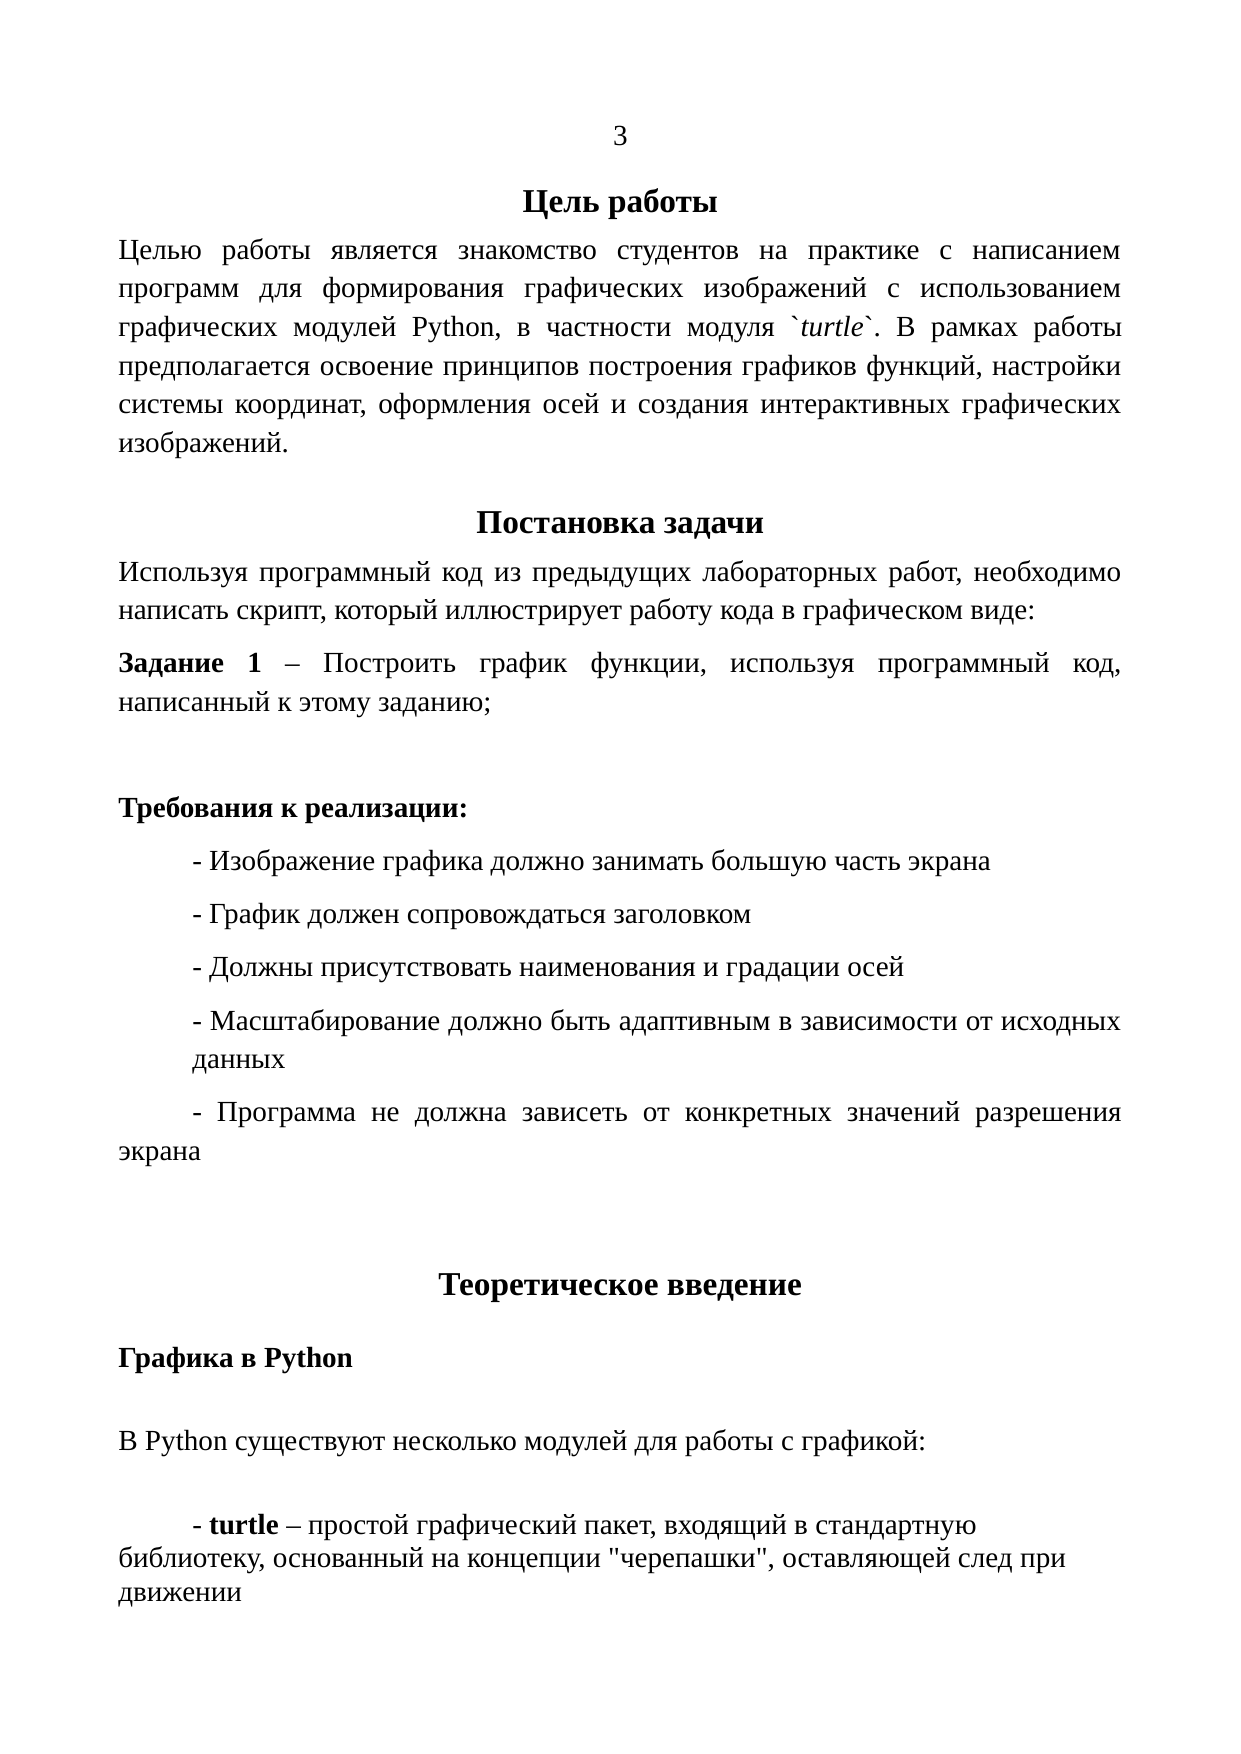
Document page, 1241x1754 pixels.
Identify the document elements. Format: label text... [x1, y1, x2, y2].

text - Должны присутствовать наименования и градации осей [118, 949, 1122, 983]
text В Python существуют несколько модулей для работы с графикой: [118, 1423, 1122, 1457]
subtitle Постановка задачи [118, 503, 1122, 541]
text Целью работы является знакомство студентов на практике с написанием программ для формирования графических изображений с использованием графических модулей Python, в частности модуля `turtle`. В рамках работы предполагается освоение принципов построения графиков функций, настройки системы координат, оформления осей и создания интерактивных графических изображений. [118, 232, 1122, 458]
text Используя программный код из предыдущих лабораторных работ, необходимо написать скрипт, который иллюстрирует работу кода в графическом виде: [118, 554, 1122, 626]
text Задание 1 – Построить график функции, используя программный код, написанный к этому заданию; [118, 645, 1122, 717]
subtitle Цель работы [118, 181, 1122, 219]
text - Изображение графика должно занимать большую часть экрана [118, 843, 1122, 877]
subtitle Теоретическое введение [118, 1264, 1122, 1302]
text - Масштабирование должно быть адаптивным в зависимости от исходных данных [192, 1003, 1122, 1075]
text - turtle – простой графический пакет, входящий в стандартную библиотеку, основанный на концепции "черепашки", оставляющей след при движении [118, 1507, 1122, 1608]
text Графика в Python [118, 1340, 1122, 1373]
text - Программа не должна зависеть от конкретных значений разрешения экрана [118, 1094, 1122, 1166]
text - График должен сопровождаться заголовком [118, 896, 1122, 930]
text Требования к реализации: [118, 790, 1122, 824]
